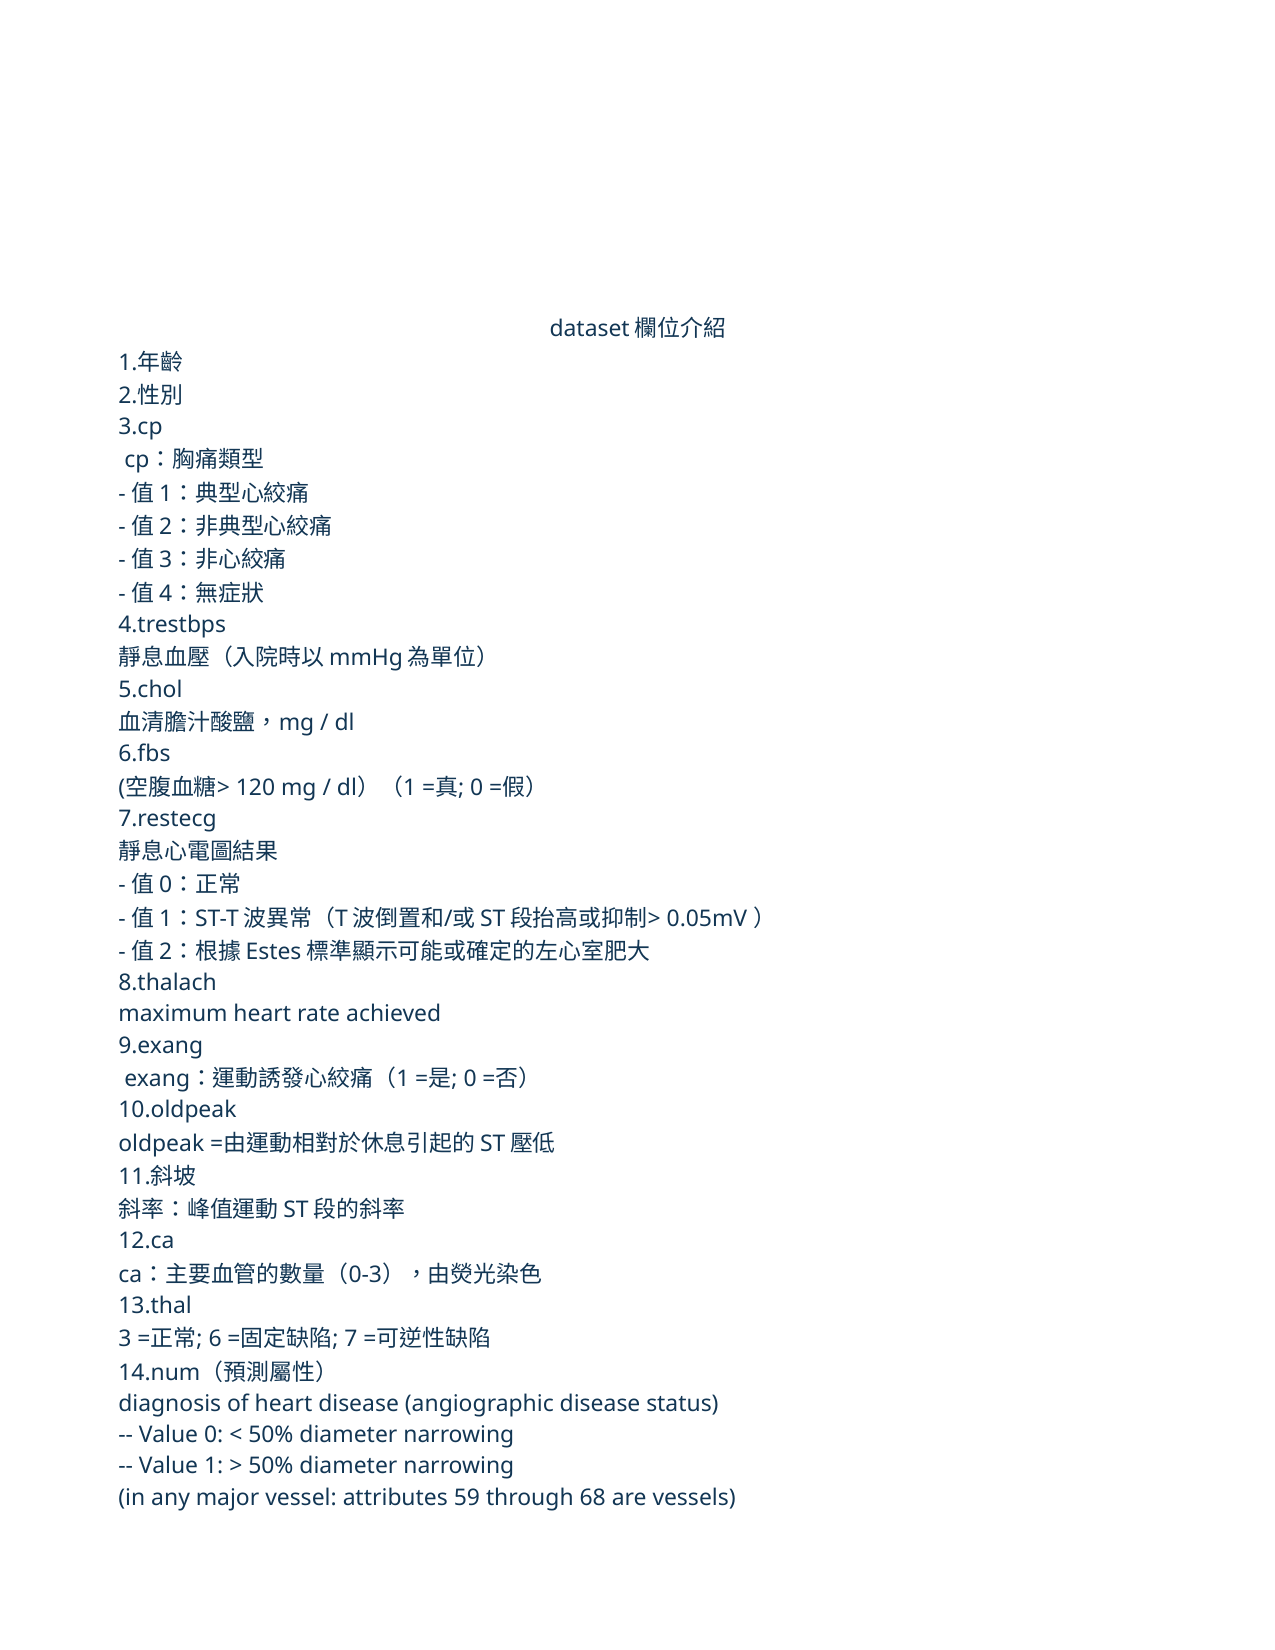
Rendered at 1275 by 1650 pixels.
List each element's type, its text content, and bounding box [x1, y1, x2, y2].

text (空腹血糖> 120 mg / dl）（1 =真; 0 =假） 7.restecg [118, 768, 1157, 833]
text 1.年齡 2.性別 3.cp [118, 343, 1157, 441]
text 13.thal [118, 1289, 1157, 1320]
text 靜息心電圖結果 - 值0：正常 - 值1：ST-T波異常（T波倒置和/或ST段抬高或抑制> 0.05mV ） - 值2：根據Estes標準顯示可能或確定的左心室肥大 8.thalach [118, 833, 1157, 997]
text 3 =正常; 6 =固定缺陷; 7 =可逆性缺陷 14.num（預測屬性） [118, 1320, 1157, 1387]
text dataset欄位介紹 [118, 310, 1157, 343]
text exang：運動誘發心絞痛（1 =是; 0 =否） 10.oldpeak [118, 1060, 1157, 1124]
text 血清膽汁酸鹽，mg / dl 6.fbs [118, 704, 1157, 768]
text diagnosis of heart disease (angiographic disease status) -- Value 0: < 50% diameter narrowing -- Value 1: > 50% diameter narrowing (in any major vessel: attributes 59 through 68 are vessels) [118, 1387, 1157, 1512]
text 靜息血壓（入院時以mmHg為單位） 5.chol [118, 639, 1157, 704]
text ca：主要血管的數量（0-3），由熒光染色 [118, 1256, 1157, 1289]
text cp：胸痛類型 - 值1：典型心絞痛 - 值2：非典型心絞痛 - 值3：非心絞痛 - 值4：無症狀 4.trestbps [118, 441, 1157, 639]
text 12.ca [118, 1224, 1157, 1256]
text oldpeak =由運動相對於休息引起的ST壓低 11.斜坡 斜率：峰值運動ST段的斜率 [118, 1124, 1157, 1224]
text maximum heart rate achieved 9.exang [118, 997, 1157, 1060]
